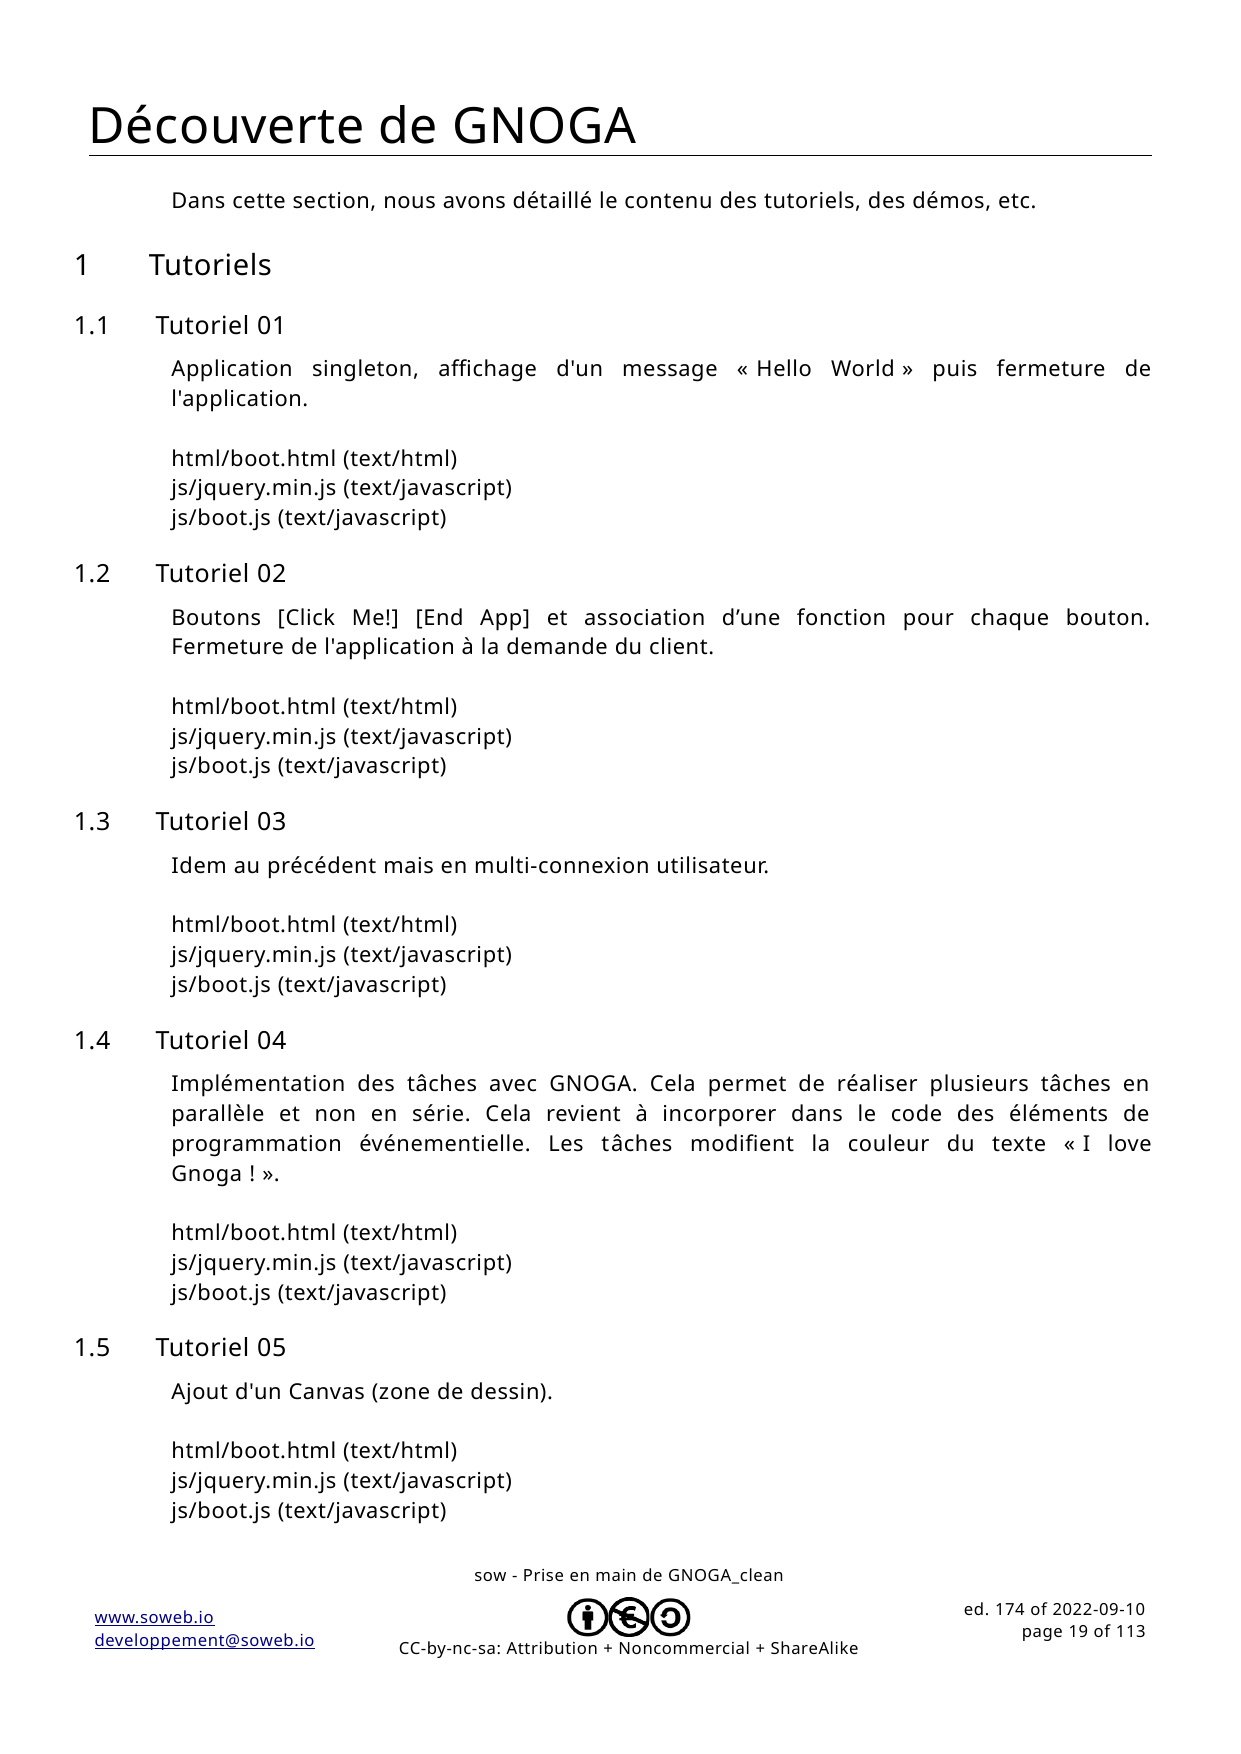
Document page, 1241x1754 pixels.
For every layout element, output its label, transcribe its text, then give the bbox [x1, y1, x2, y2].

subtitle Découverte de GNOGA [88, 88, 1152, 155]
text js/jquery.min.js (text/javascript) [171, 1465, 1152, 1495]
subtitle Tutoriel 02 [74, 556, 1152, 590]
subtitle Tutoriel 03 [74, 804, 1152, 838]
text html/boot.html (text/html) [171, 1217, 1152, 1247]
text js/boot.js (text/javascript) [171, 969, 1152, 999]
picture [566, 1597, 691, 1637]
text Implémentation des tâches avec GNOGA. Cela permet de réaliser plusieurs tâches en parallèle et non en série. Cela revient à incorporer dans le code des éléments de programmation événementielle. Les tâches modifient la couleur du texte « I love Gnoga ! ». [171, 1068, 1152, 1187]
text js/boot.js (text/javascript) [171, 502, 1152, 532]
text Dans cette section, nous avons détaillé le contenu des tutoriels, des démos, etc. [171, 185, 1152, 214]
text js/boot.js (text/javascript) [171, 1495, 1152, 1525]
text js/jquery.min.js (text/javascript) [171, 472, 1152, 502]
subtitle Tutoriel 05 [74, 1330, 1152, 1364]
text js/jquery.min.js (text/javascript) [171, 939, 1152, 969]
text Idem au précédent mais en multi-connexion utilisateur. [171, 850, 1152, 879]
text js/boot.js (text/javascript) [171, 750, 1152, 780]
text js/boot.js (text/javascript) [171, 1277, 1152, 1306]
text js/jquery.min.js (text/javascript) [171, 721, 1152, 750]
text html/boot.html (text/html) [171, 1436, 1152, 1465]
text html/boot.html (text/html) [171, 909, 1152, 939]
subtitle Tutoriel 04 [74, 1022, 1152, 1056]
text Application singleton, affichage d'un message « Hello World » puis fermeture de l'application. [171, 353, 1152, 413]
text html/boot.html (text/html) [171, 691, 1152, 721]
text js/jquery.min.js (text/javascript) [171, 1247, 1152, 1277]
text html/boot.html (text/html) [171, 443, 1152, 472]
subtitle Tutoriels [74, 244, 1152, 284]
text Ajout d'un Canvas (zone de dessin). [171, 1376, 1152, 1406]
text Boutons [Click Me!] [End App] et association d’une fonction pour chaque bouton. Fermeture de l'application à la demande du client. [171, 601, 1152, 661]
subtitle Tutoriel 01 [74, 307, 1152, 341]
